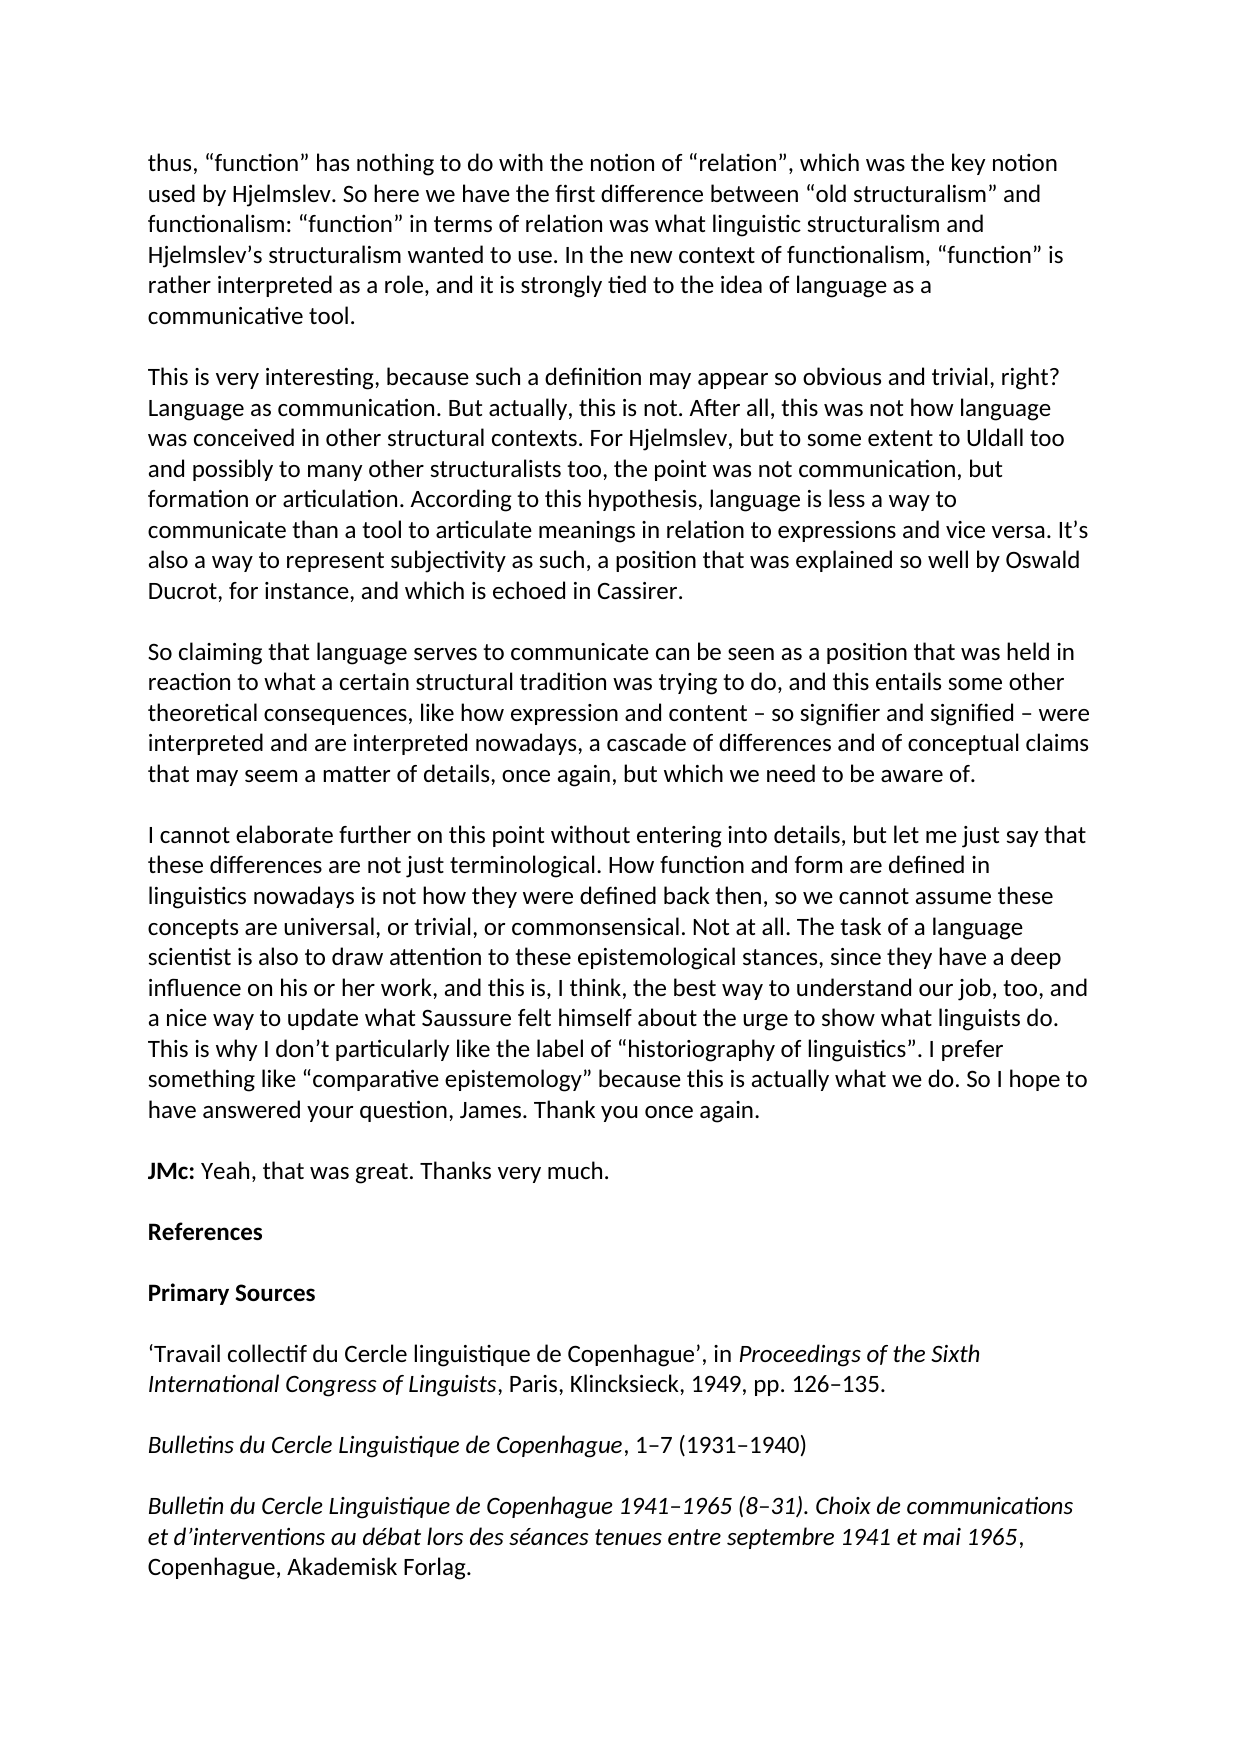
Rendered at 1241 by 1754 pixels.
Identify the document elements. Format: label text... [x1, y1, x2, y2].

text Bulletin du Cercle Linguistique de Copenhague 1941–1965 (8–31). Choix de communications et d’interventions au débat lors des séances tenues entre septembre 1941 et mai 1965, Copenhague, Akademisk Forlag. [148, 1491, 1093, 1582]
text This is very interesting, because such a definition may appear so obvious and trivial, right? Language as communication. But actually, this is not. After all, this was not how language was conceived in other structural contexts. For Hjelmslev, but to some extent to Uldall too and possibly to many other structuralists too, the point was not communication, but formation or articulation. According to this hypothesis, language is less a way to communicate than a tool to articulate meanings in relation to expressions and vice versa. It’s also a way to represent subjectivity as such, a position that was explained so well by Oswald Ducrot, for instance, and which is echoed in Cassirer. [148, 361, 1093, 605]
text So claiming that language serves to communicate can be seen as a position that was held in reaction to what a certain structural tradition was trying to do, and this entails some other theoretical consequences, like how expression and content – so signifier and signified – were interpreted and are interpreted nowadays, a cascade of differences and of conceptual claims that may seem a matter of details, once again, but which we need to be aware of. [148, 636, 1093, 788]
text Bulletins du Cercle Linguistique de Copenhague, 1–7 (1931–1940) [148, 1429, 1093, 1460]
text thus, “function” has nothing to do with the notion of “relation”, which was the key notion used by Hjelmslev. So here we have the first difference between “old structuralism” and functionalism: “function” in terms of relation was what linguistic structuralism and Hjelmslev’s structuralism wanted to use. In the new context of functionalism, “function” is rather interpreted as a role, and it is strongly tied to the idea of language as a communicative tool. [148, 148, 1093, 331]
text I cannot elaborate further on this point without entering into details, but let me just say that these differences are not just terminological. How function and form are defined in linguistics nowadays is not how they were defined back then, so we cannot assume these concepts are universal, or trivial, or commonsensical. Not at all. The task of a language scientist is also to draw attention to these epistemological stances, since they have a deep influence on his or her work, and this is, I think, the best way to understand our job, too, and a nice way to update what Saussure felt himself about the urge to show what linguists do. This is why I don’t particularly like the label of “historiography of linguistics”. I prefer something like “comparative epistemology” because this is actually what we do. So I hope to have answered your question, James. Thank you once again. [148, 819, 1093, 1124]
text JMc: Yeah, that was great. Thanks very much. [148, 1155, 1093, 1185]
text ‘Travail collectif du Cercle linguistique de Copenhague’, in Proceedings of the Sixth International Congress of Linguists, Paris, Klincksieck, 1949, pp. 126–135. [148, 1338, 1093, 1399]
text Primary Sources [148, 1277, 1093, 1307]
text References [148, 1216, 1093, 1246]
